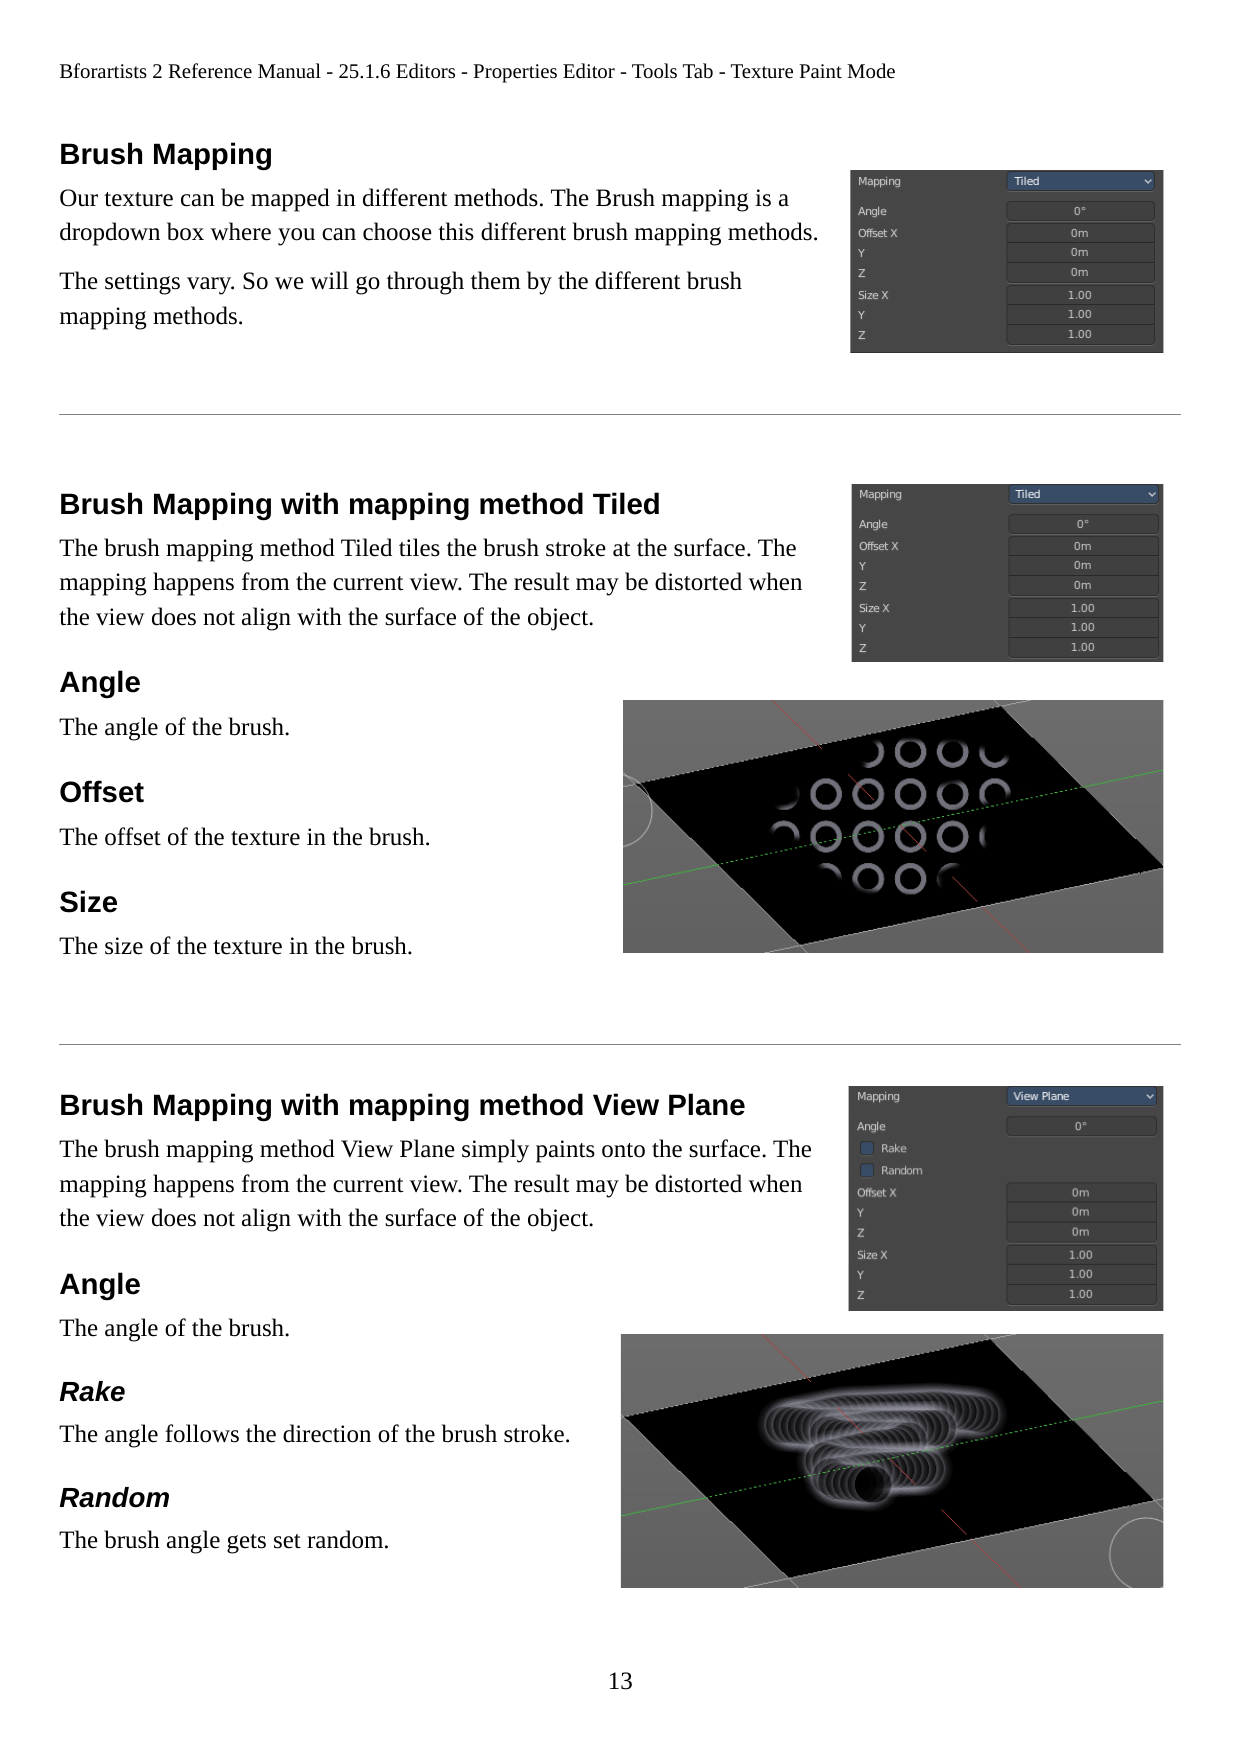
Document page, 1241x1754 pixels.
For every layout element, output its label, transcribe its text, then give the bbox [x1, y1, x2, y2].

picture [850, 170, 1164, 353]
picture [623, 700, 1164, 953]
text Our texture can be mapped in different methods. The Brush mapping is a dropdown box where you can choose this different brush mapping methods. [59, 183, 850, 246]
subtitle [1164, 1267, 1181, 1301]
subtitle Brush Mapping [59, 137, 1181, 170]
text The angle follows the direction of the brush stroke. [59, 1419, 620, 1448]
subtitle Rake [59, 1375, 620, 1407]
subtitle [1164, 775, 1181, 809]
subtitle Brush Mapping with mapping method View Plane [59, 1088, 848, 1122]
text The size of the texture in the brush. [59, 931, 1181, 960]
subtitle [1164, 1481, 1181, 1513]
picture [851, 484, 1164, 662]
text The angle of the brush. [59, 1313, 1181, 1342]
text The brush mapping method View Plane simply paints onto the surface. The mapping happens from the current view. The result may be distorted when the view does not align with the surface of the object. [59, 1134, 848, 1232]
subtitle Brush Mapping with mapping method Tiled [59, 487, 851, 520]
text The brush angle gets set random. [59, 1525, 620, 1554]
subtitle Size [59, 885, 623, 919]
text [1164, 712, 1181, 740]
subtitle Offset [59, 775, 623, 809]
text The settings vary. So we will go through them by the different brush mapping methods. [59, 266, 850, 330]
subtitle [1164, 1375, 1181, 1407]
text The angle of the brush. [59, 712, 623, 740]
picture [620, 1334, 1164, 1588]
subtitle [1164, 885, 1181, 919]
subtitle Random [59, 1481, 620, 1513]
text The offset of the texture in the brush. [59, 822, 623, 850]
picture [848, 1086, 1164, 1311]
subtitle Angle [59, 665, 1181, 699]
text The brush mapping method Tiled tiles the brush stroke at the surface. The mapping happens from the current view. The result may be distorted when the view does not align with the surface of the object. [59, 533, 851, 631]
subtitle Angle [59, 1267, 848, 1301]
